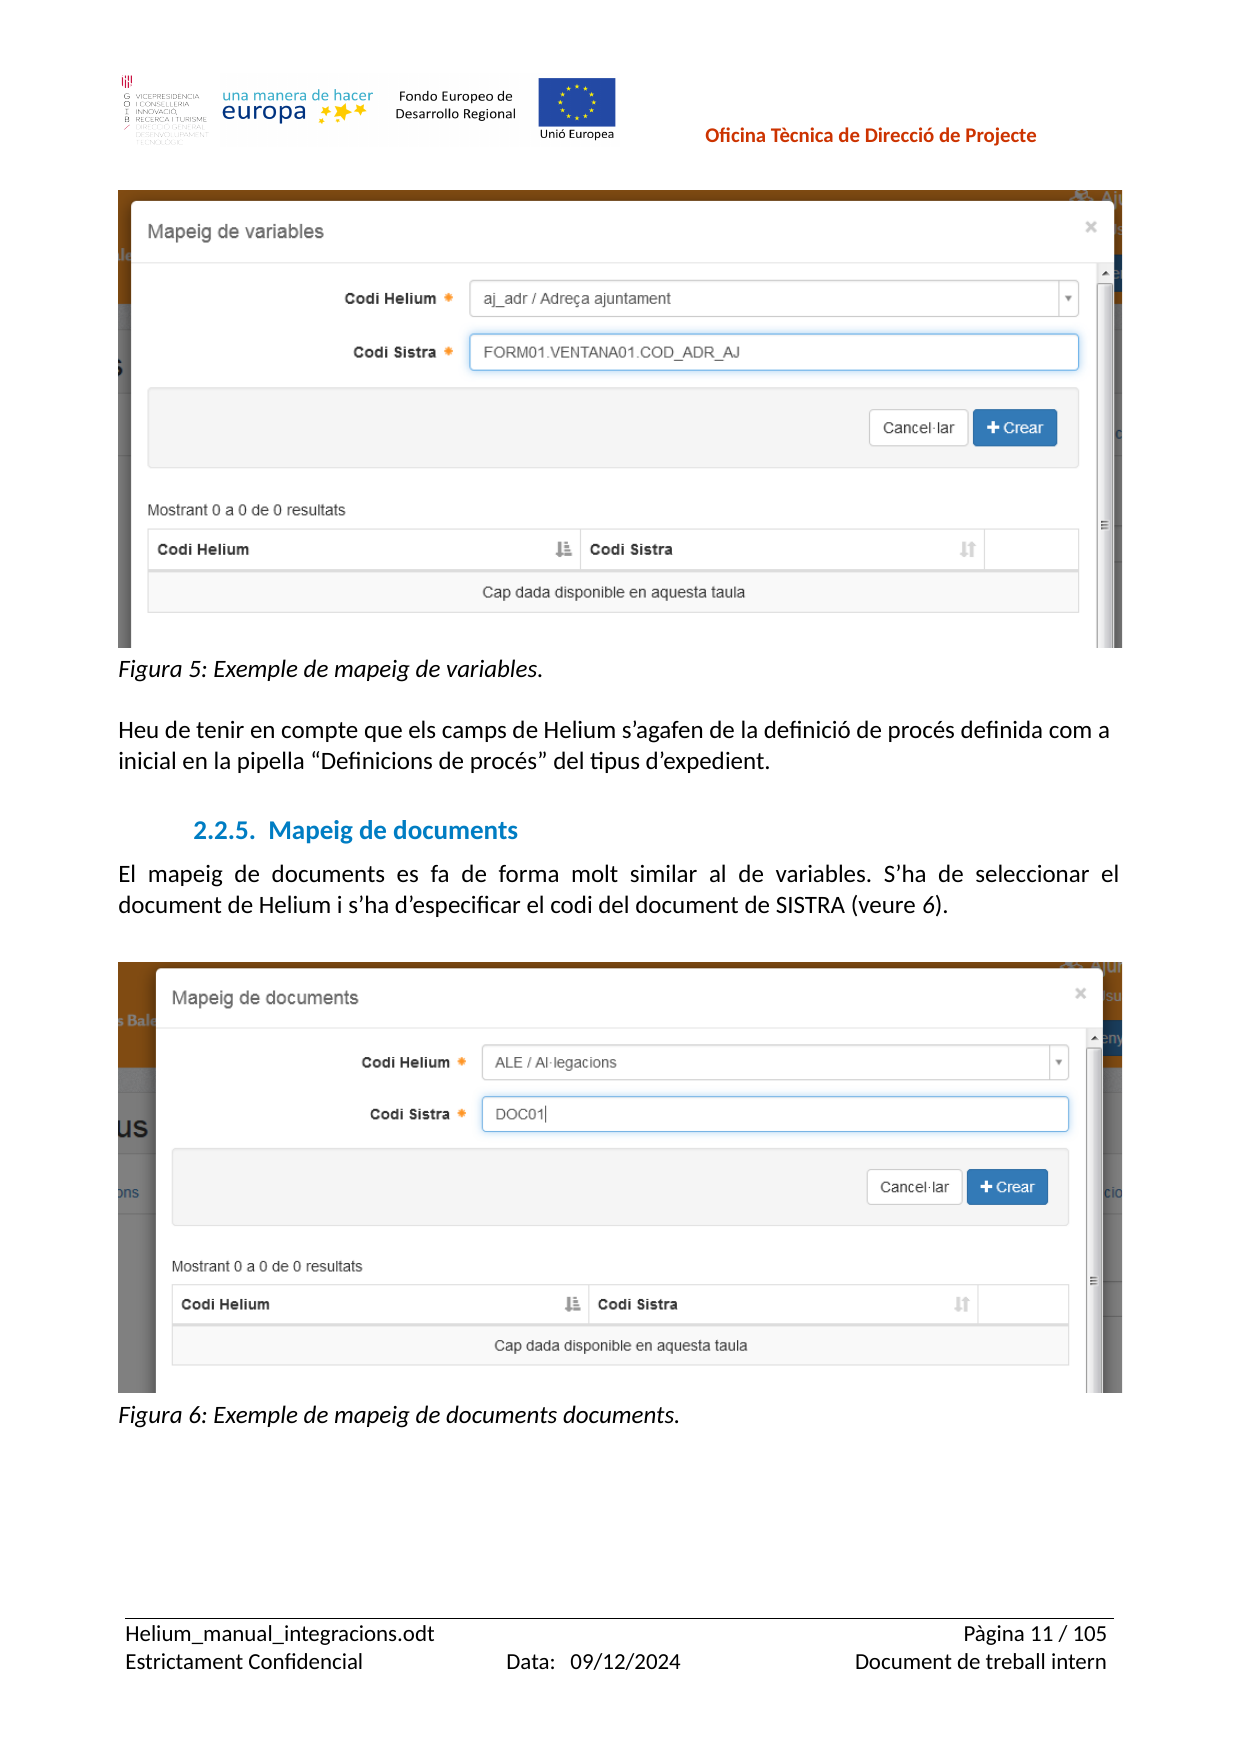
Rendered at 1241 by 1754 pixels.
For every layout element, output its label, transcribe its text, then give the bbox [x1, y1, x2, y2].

text Heu de tenir en compte que els camps de Helium s’agafen de la definició de procés definida com a inicial en la pipella “Definicions de procés” del tipus d’expedient. [118, 714, 1122, 776]
picture [118, 190, 1123, 648]
subtitle Mapeig de documents [193, 813, 1122, 846]
text Figura 5: Exemple de mapeig de variables. [118, 648, 1122, 684]
picture [118, 962, 1123, 1393]
text El mapeig de documents es fa de forma molt similar al de variables. S’ha de seleccionar el document de Helium i s’ha d’especificar el codi del document de SISTRA (veure Figura 6). [118, 859, 1122, 920]
picture [219, 73, 621, 147]
picture [118, 73, 213, 147]
text Figura 6: Exemple de mapeig de documents documents. [118, 1393, 1122, 1429]
